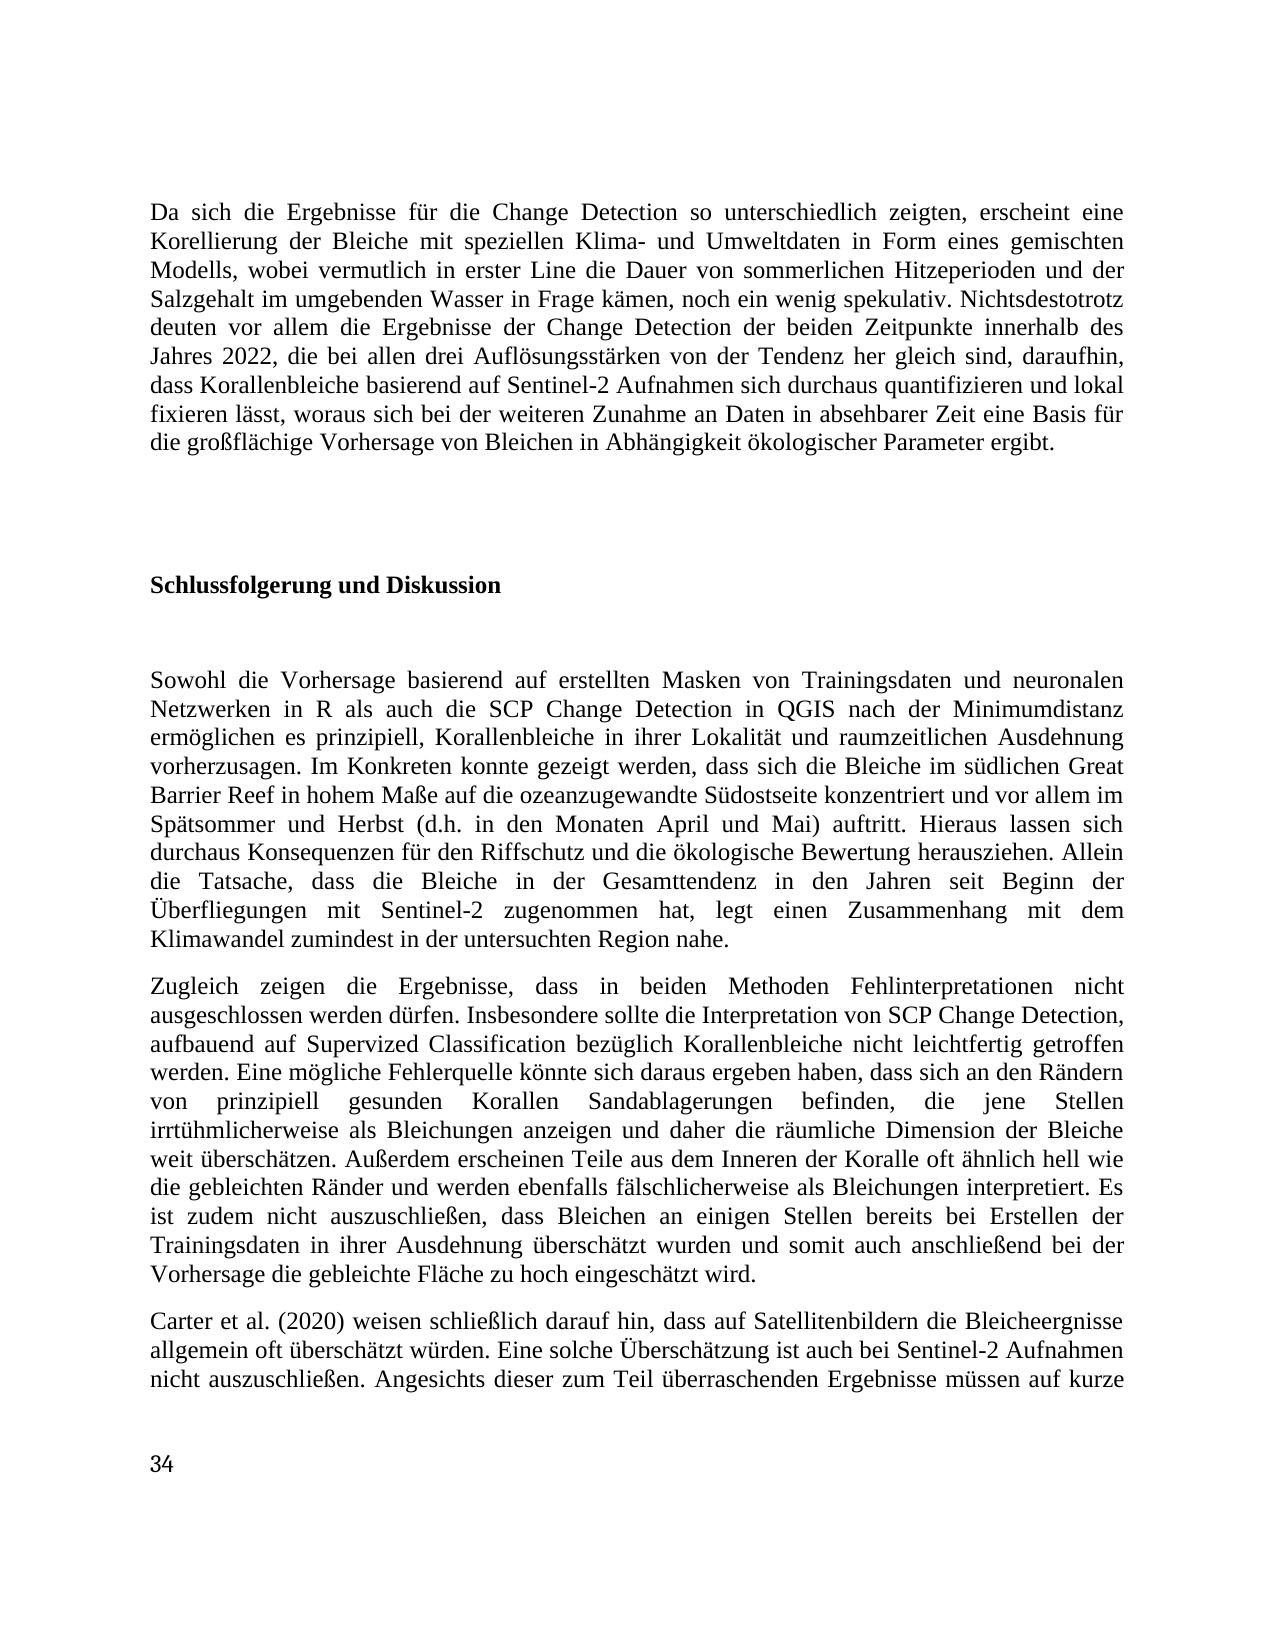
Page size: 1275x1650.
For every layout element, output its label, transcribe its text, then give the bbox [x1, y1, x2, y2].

text Schlussfolgerung und Diskussion [150, 570, 1125, 599]
text Sowohl die Vorhersage basierend auf erstellten Masken von Trainingsdaten und neuronalen Netzwerken in R als auch die SCP Change Detection in QGIS nach der Minimumdistanz ermöglichen es prinzipiell, Korallenbleiche in ihrer Lokalität und raumzeitlichen Ausdehnung vorherzusagen. Im Konkreten konnte gezeigt werden, dass sich die Bleiche im südlichen Great Barrier Reef in hohem Maße auf die ozeanzugewandte Südostseite konzentriert und vor allem im Spätsommer und Herbst (d.h. in den Monaten April und Mai) auftritt. Hieraus lassen sich durchaus Konsequenzen für den Riffschutz und die ökologische Bewertung herausziehen. Allein die Tatsache, dass die Bleiche in der Gesamttendenz in den Jahren seit Beginn der Überfliegungen mit Sentinel-2 zugenommen hat, legt einen Zusammenhang mit dem Klimawandel zumindest in der untersuchten Region nahe. [150, 665, 1125, 952]
text Zugleich zeigen die Ergebnisse, dass in beiden Methoden Fehlinterpretationen nicht ausgeschlossen werden dürfen. Insbesondere sollte die Interpretation von SCP Change Detection, aufbauend auf Supervized Classification bezüglich Korallenbleiche nicht leichtfertig getroffen werden. Eine mögliche Fehlerquelle könnte sich daraus ergeben haben, dass sich an den Rändern von prinzipiell gesunden Korallen Sandablagerungen befinden, die jene Stellen irrtühmlicherweise als Bleichungen anzeigen und daher die räumliche Dimension der Bleiche weit überschätzen. Außerdem erscheinen Teile aus dem Inneren der Koralle oft ähnlich hell wie die gebleichten Ränder und werden ebenfalls fälschlicherweise als Bleichungen interpretiert. Es ist zudem nicht auszuschließen, dass Bleichen an einigen Stellen bereits bei Erstellen der Trainingsdaten in ihrer Ausdehnung überschätzt wurden und somit auch anschließend bei der Vorhersage die gebleichte Fläche zu hoch eingeschätzt wird. [150, 971, 1125, 1287]
text Carter et al. (2020) weisen schließlich darauf hin, dass auf Satellitenbildern die Bleicheergnisse allgemein oft überschätzt würden. Eine solche Überschätzung ist auch bei Sentinel-2 Aufnahmen nicht auszuschließen. Angesichts dieser zum Teil überraschenden Ergebnisse müssen auf kurze [150, 1306, 1125, 1392]
text Da sich die Ergebnisse für die Change Detection so unterschiedlich zeigten, erscheint eine Korellierung der Bleiche mit speziellen Klima- und Umweltdaten in Form eines gemischten Modells, wobei vermutlich in erster Line die Dauer von sommerlichen Hitzeperioden und der Salzgehalt im umgebenden Wasser in Frage kämen, noch ein wenig spekulativ. Nichtsdestotrotz deuten vor allem die Ergebnisse der Change Detection der beiden Zeitpunkte innerhalb des Jahres 2022, die bei allen drei Auflösungsstärken von der Tendenz her gleich sind, daraufhin, dass Korallenbleiche basierend auf Sentinel-2 Aufnahmen sich durchaus quantifizieren und lokal fixieren lässt, woraus sich bei der weiteren Zunahme an Daten in absehbarer Zeit eine Basis für die großflächige Vorhersage von Bleichen in Abhängigkeit ökologischer Parameter ergibt. [150, 197, 1125, 456]
